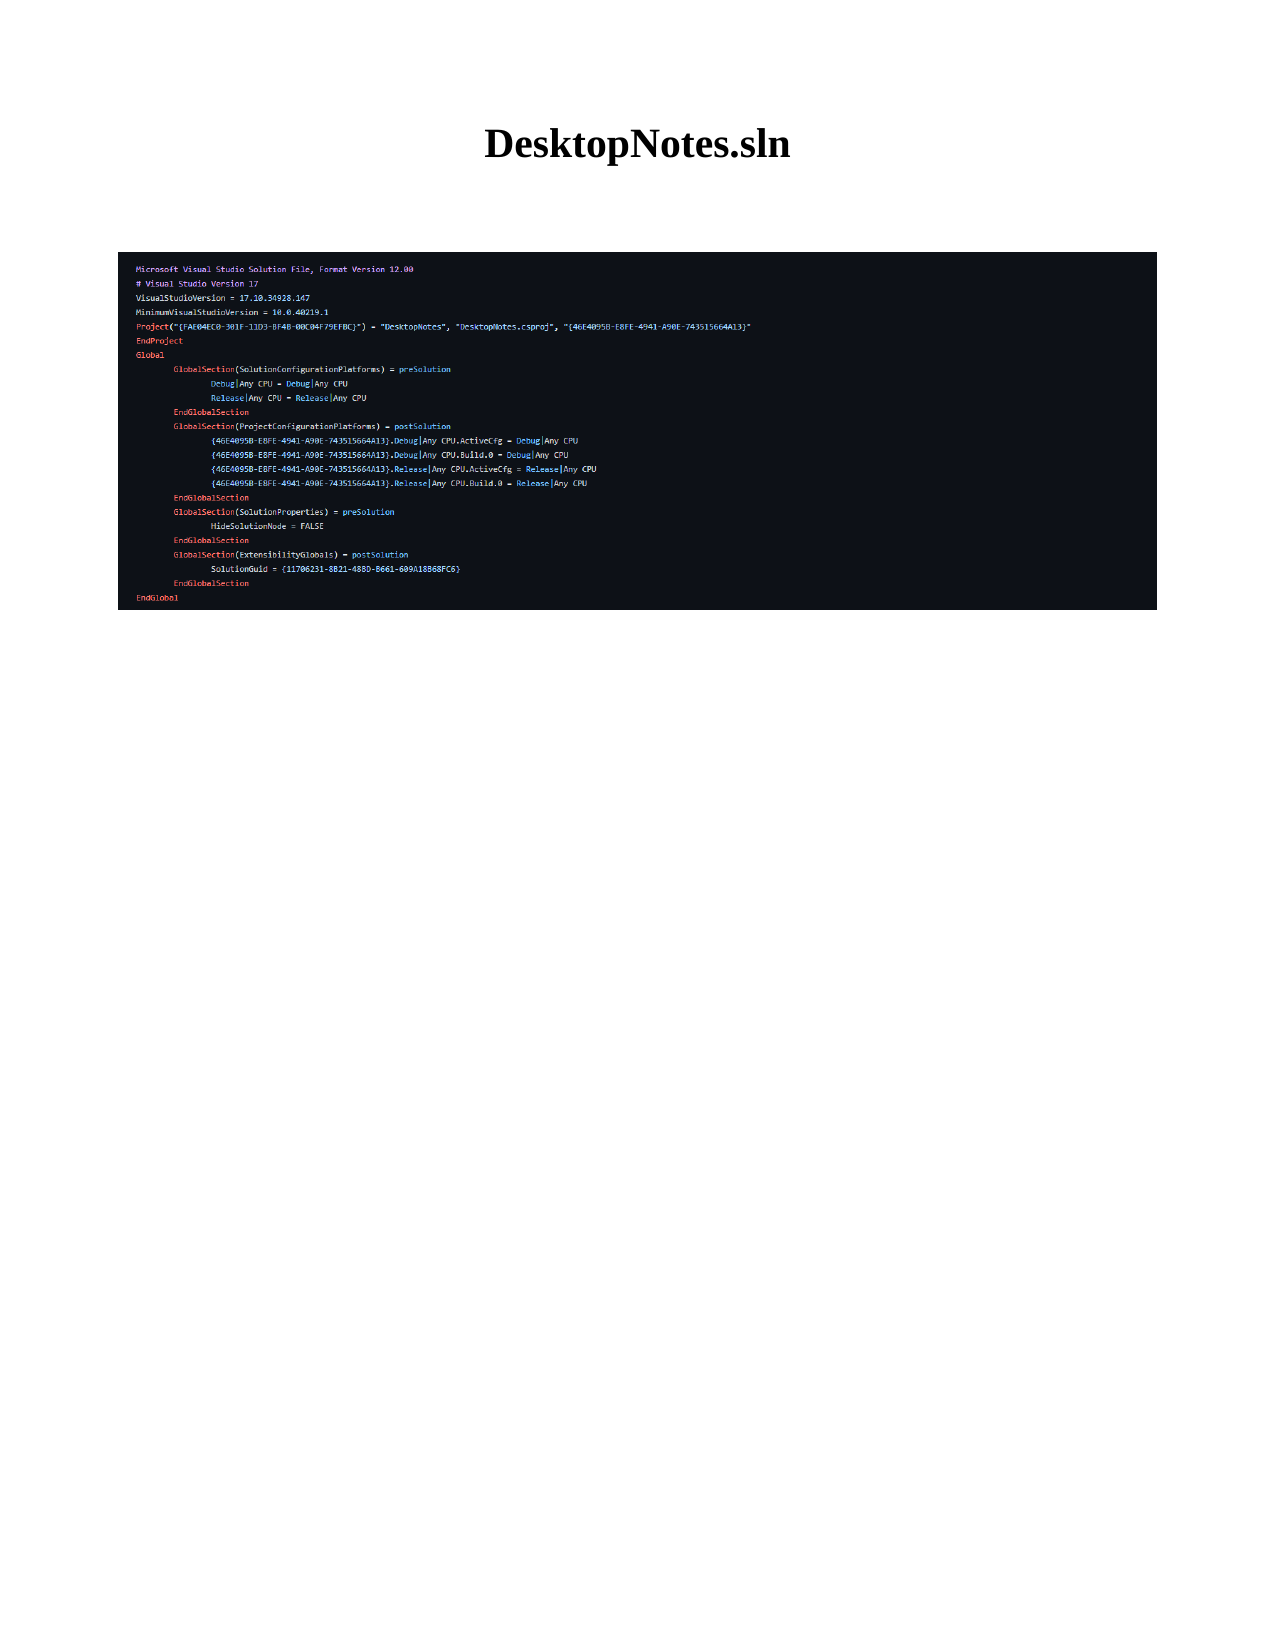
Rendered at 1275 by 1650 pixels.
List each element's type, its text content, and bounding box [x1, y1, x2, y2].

text DesktopNotes.sln [118, 118, 1157, 166]
picture [118, 252, 1157, 610]
